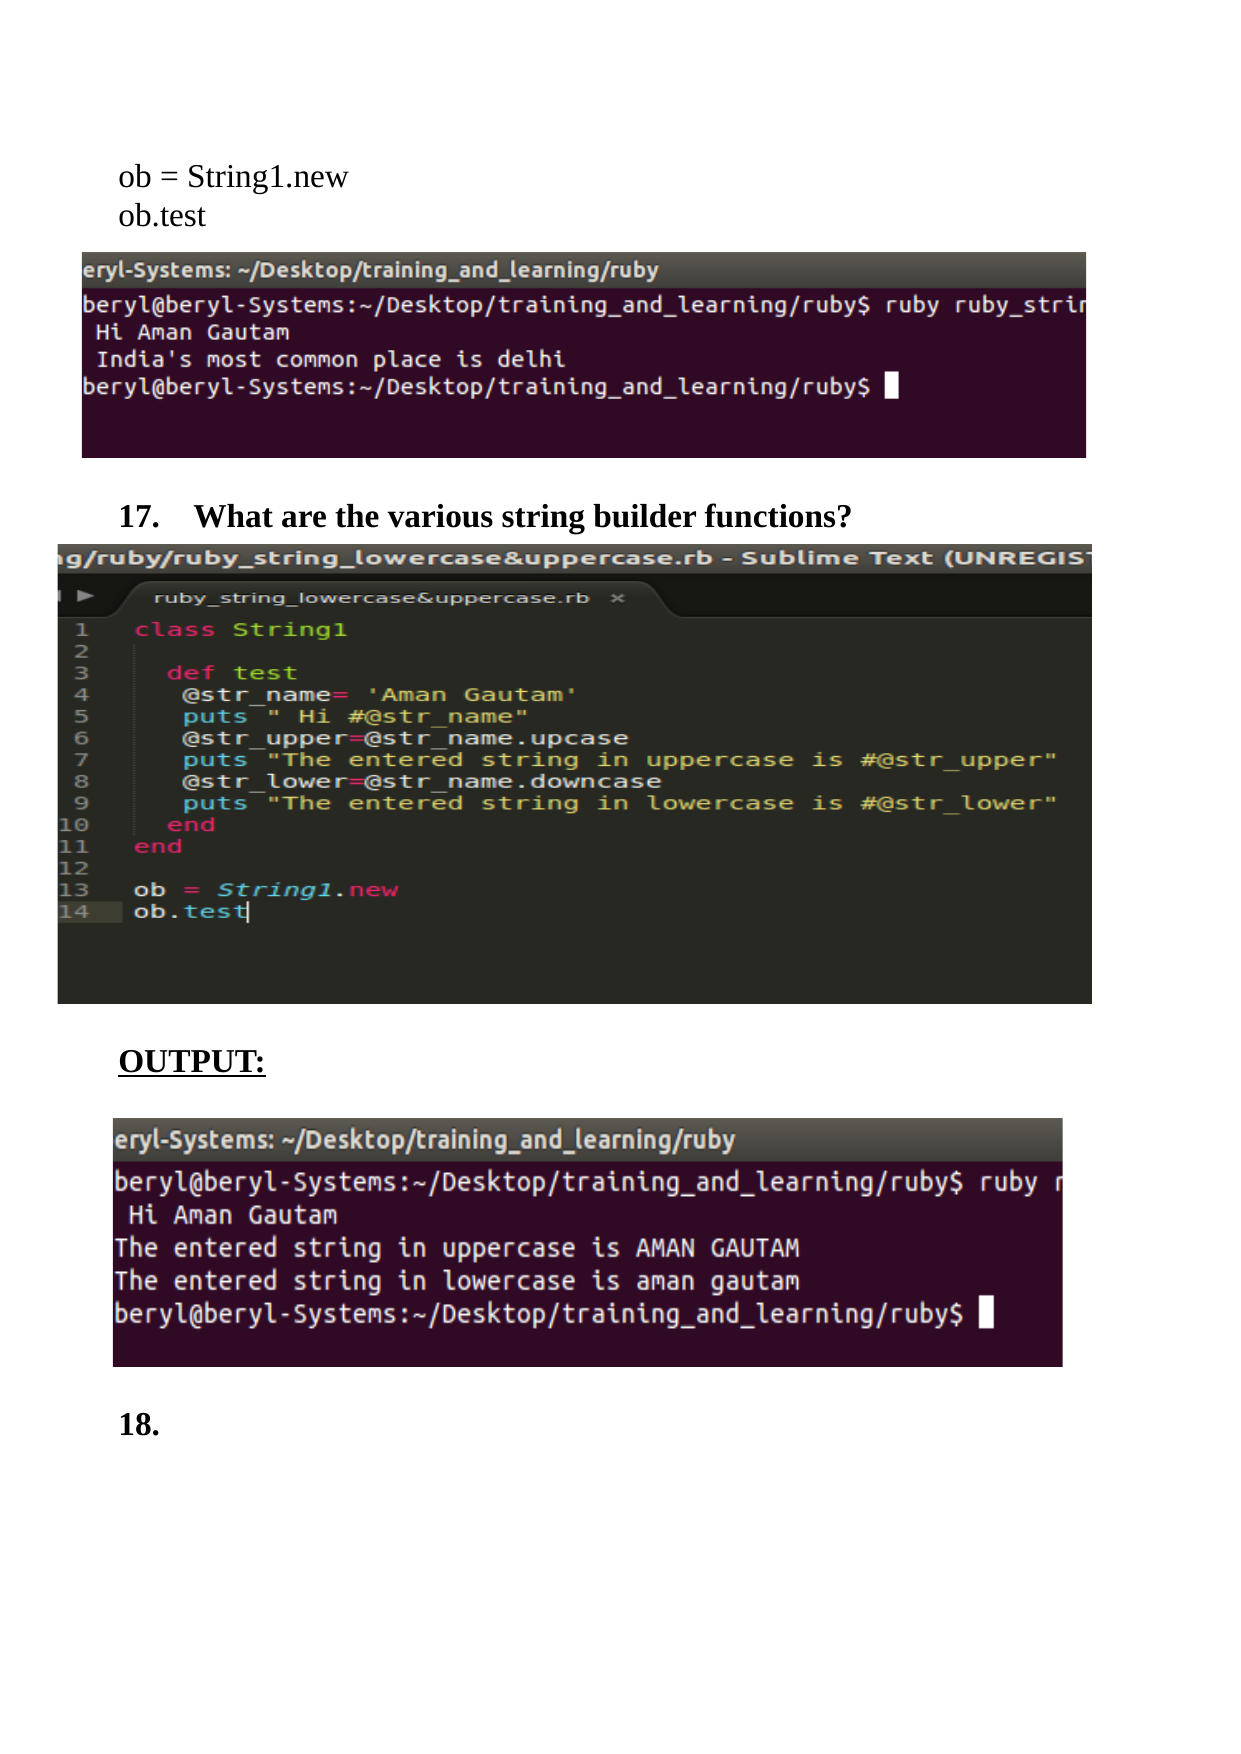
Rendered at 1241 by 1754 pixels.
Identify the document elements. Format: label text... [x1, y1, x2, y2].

list What are the various string builder functions? [118, 496, 1122, 534]
text ob.test [118, 195, 1122, 233]
text OUTPUT: [118, 1041, 1122, 1080]
text ob = String1.new [118, 156, 1122, 195]
